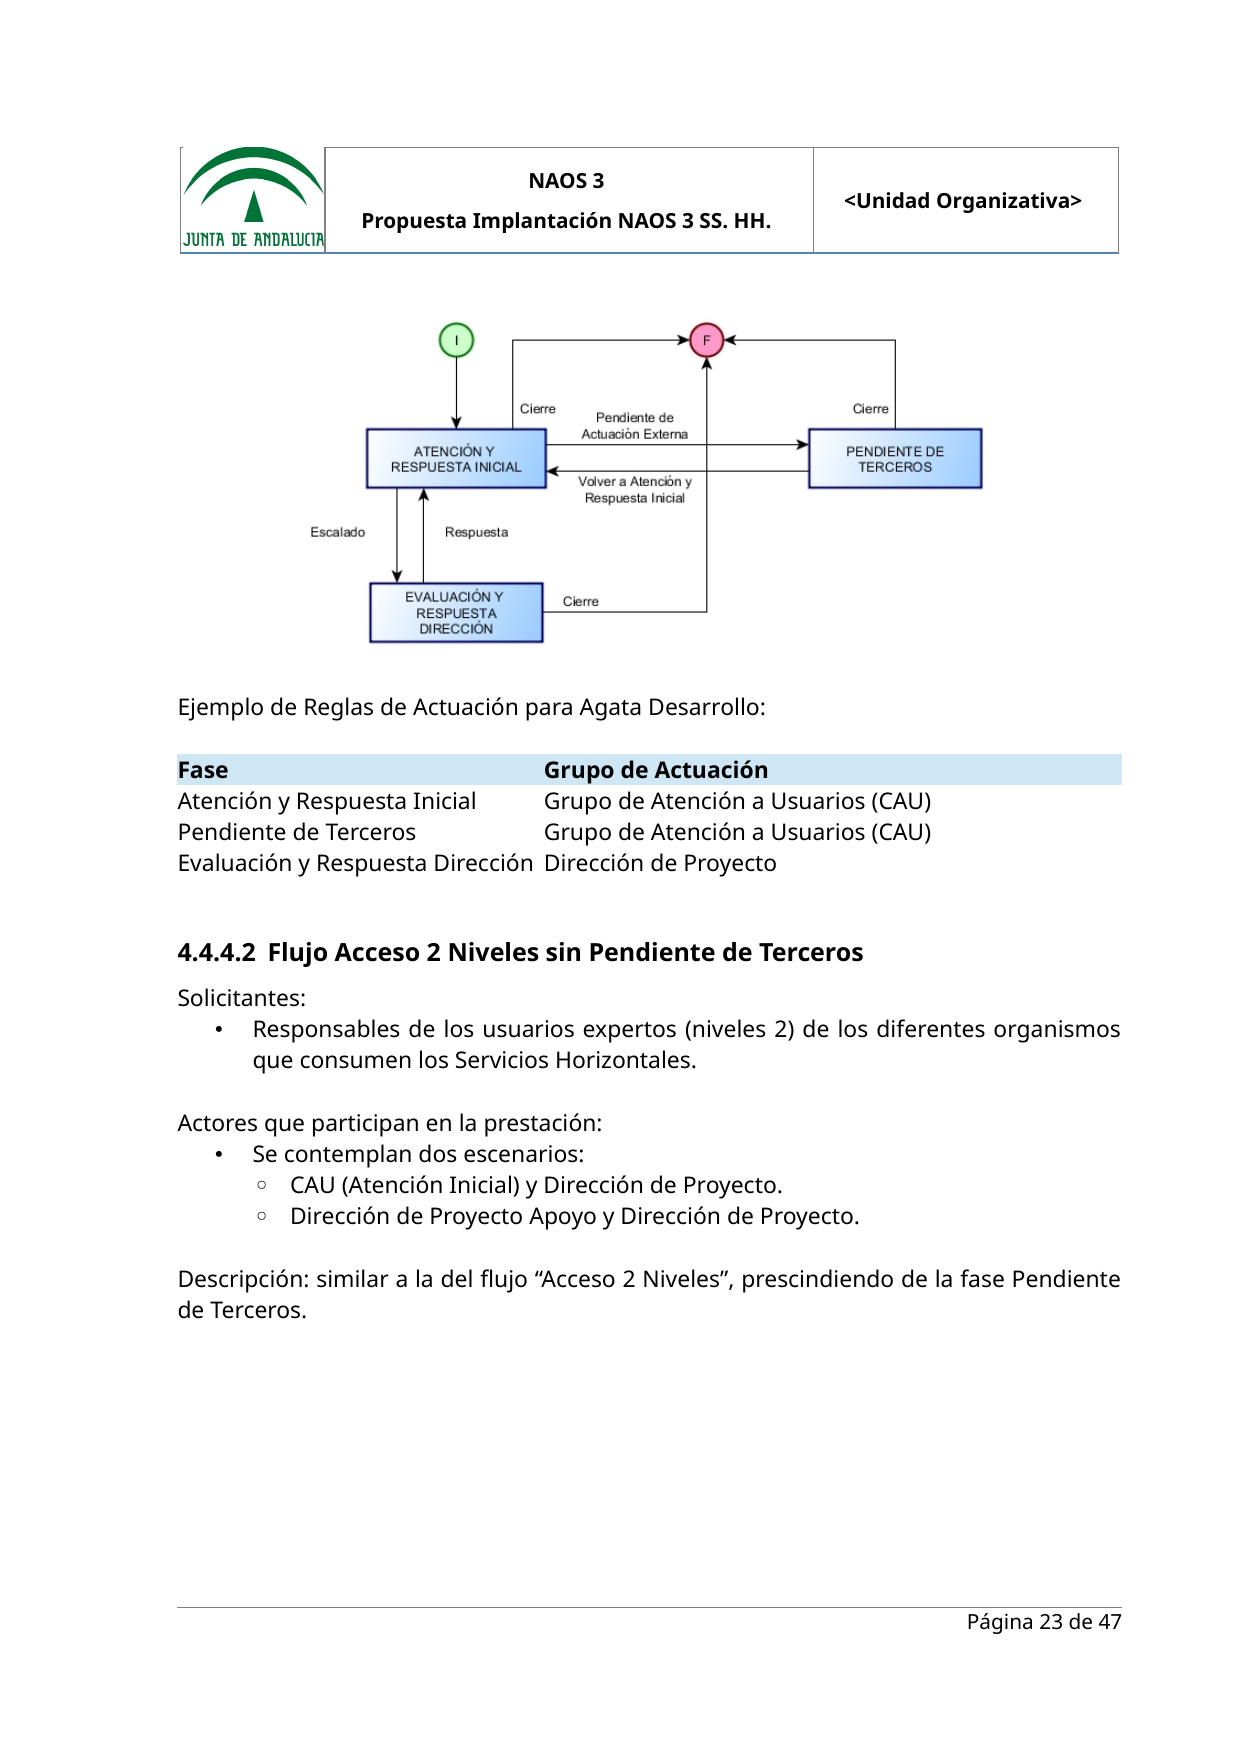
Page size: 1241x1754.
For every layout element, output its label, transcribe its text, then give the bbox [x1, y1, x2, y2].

text Ejemplo de Reglas de Actuación para Agata Desarrollo: [177, 691, 1122, 722]
table_header Fase [177, 754, 544, 785]
list Responsables de los usuarios expertos (niveles 2) de los diferentes organismos que consumen los Servicios Horizontales. [215, 1013, 1122, 1075]
list Se contemplan dos escenarios: [215, 1138, 1122, 1169]
table_cell Pendiente de Terceros [177, 816, 544, 847]
subtitle Flujo Acceso 2 Niveles sin Pendiente de Terceros [177, 935, 1122, 969]
table_header Grupo de Actuación [544, 754, 1122, 785]
list Dirección de Proyecto Apoyo y Dirección de Proyecto. [252, 1200, 1122, 1231]
picture [295, 311, 1004, 660]
list CAU (Atención Inicial) y Dirección de Proyecto. [252, 1169, 1122, 1200]
picture [183, 147, 324, 246]
table_cell Atención y Respuesta Inicial [177, 785, 544, 816]
table_cell Grupo de Atención a Usuarios (CAU) [544, 816, 1122, 847]
text Solicitantes: [177, 981, 1122, 1013]
text Descripción: similar a la del flujo “Acceso 2 Niveles”, prescindiendo de la fase Pendiente de Terceros. [177, 1263, 1122, 1325]
text Actores que participan en la prestación: [177, 1106, 1122, 1138]
table_cell Evaluación y Respuesta Dirección [177, 848, 544, 879]
table_cell Grupo de Atención a Usuarios (CAU) [544, 785, 1122, 816]
table_cell Dirección de Proyecto [544, 848, 1122, 879]
